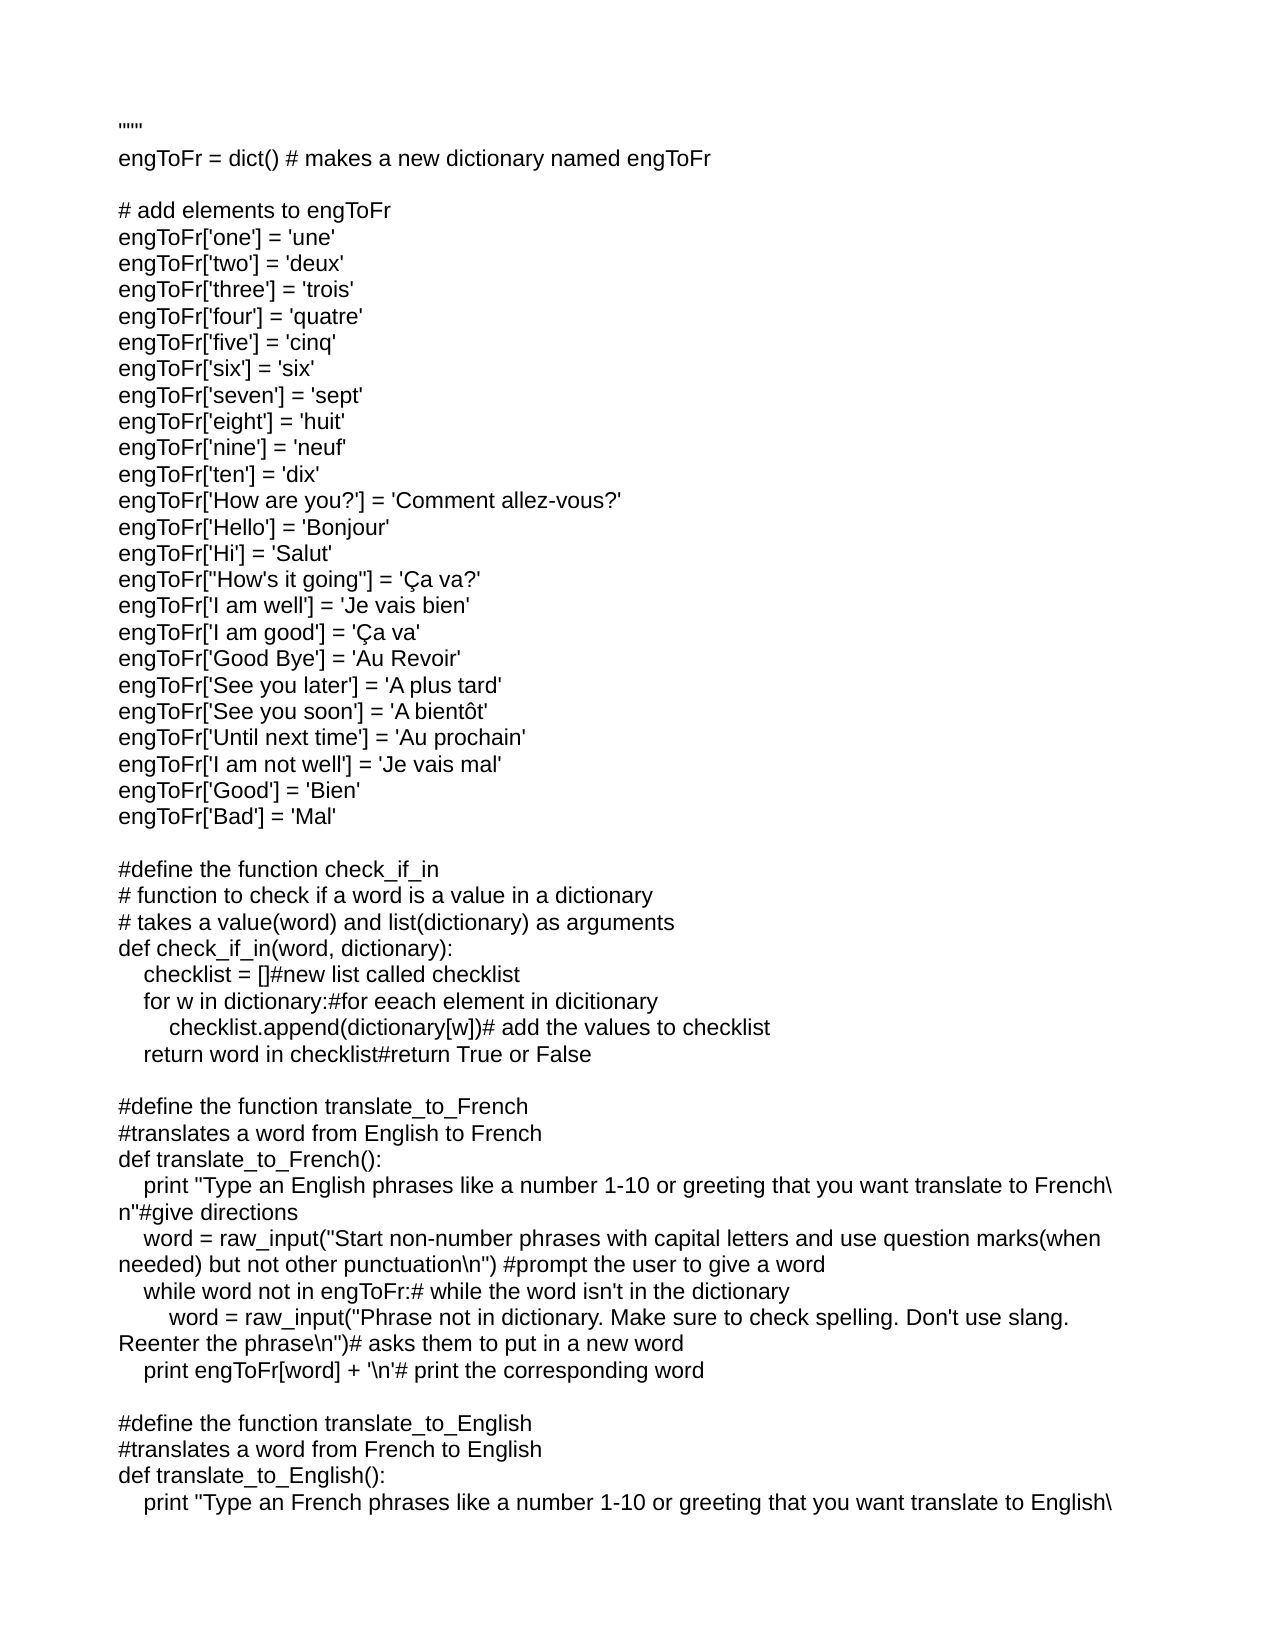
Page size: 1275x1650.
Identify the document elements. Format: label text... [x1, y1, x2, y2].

text print engToFr[word] + '\n'# print the corresponding word [118, 1357, 1157, 1383]
text checklist = []#new list called checklist [118, 961, 1157, 988]
text engToFr['I am well'] = 'Je vais bien' [118, 592, 1157, 619]
text engToFr['I am good'] = 'Ça va' [118, 619, 1157, 645]
text def check_if_in(word, dictionary): [118, 935, 1157, 961]
text engToFr['Hi'] = 'Salut' [118, 540, 1157, 566]
text engToFr['three'] = 'trois' [118, 276, 1157, 303]
text engToFr['Good Bye'] = 'Au Revoir' [118, 645, 1157, 672]
text #translates a word from English to French [118, 1119, 1157, 1146]
text #define the function translate_to_English [118, 1409, 1157, 1436]
text engToFr['Bad'] = 'Mal' [118, 803, 1157, 830]
text engToFr['six'] = 'six' [118, 355, 1157, 382]
text engToFr['Good'] = 'Bien' [118, 777, 1157, 803]
text #define the function translate_to_French [118, 1093, 1157, 1119]
text engToFr['I am not well'] = 'Je vais mal' [118, 751, 1157, 777]
text def translate_to_French(): [118, 1146, 1157, 1172]
text engToFr['five'] = 'cinq' [118, 329, 1157, 355]
text engToFr["How's it going"] = 'Ça va?' [118, 566, 1157, 592]
text """ [118, 118, 1157, 144]
text engToFr['seven'] = 'sept' [118, 382, 1157, 408]
text engToFr['See you soon'] = 'A bientôt' [118, 698, 1157, 724]
text engToFr['See you later'] = 'A plus tard' [118, 672, 1157, 698]
text while word not in engToFr:# while the word isn't in the dictionary [118, 1278, 1157, 1304]
text # takes a value(word) and list(dictionary) as arguments [118, 909, 1157, 935]
text engToFr['four'] = 'quatre' [118, 303, 1157, 329]
text engToFr['one'] = 'une' [118, 223, 1157, 250]
text word = raw_input("Start non-number phrases with capital letters and use question marks(when needed) but not other punctuation\n") #prompt the user to give a word [118, 1225, 1157, 1278]
text # function to check if a word is a value in a dictionary [118, 882, 1157, 909]
text return word in checklist#return True or False [118, 1041, 1157, 1067]
text print "Type an English phrases like a number 1-10 or greeting that you want translate to French\n"#give directions [118, 1172, 1157, 1225]
text engToFr = dict() # makes a new dictionary named engToFr [118, 144, 1157, 171]
text word = raw_input("Phrase not in dictionary. Make sure to check spelling. Don't use slang. Reenter the phrase\n")# asks them to put in a new word [118, 1304, 1157, 1357]
text def translate_to_English(): [118, 1462, 1157, 1488]
text engToFr['ten'] = 'dix' [118, 461, 1157, 487]
text checklist.append(dictionary[w])# add the values to checklist [118, 1014, 1157, 1041]
text engToFr['eight'] = 'huit' [118, 408, 1157, 434]
text #define the function check_if_in [118, 856, 1157, 882]
text #translates a word from French to English [118, 1436, 1157, 1462]
text # add elements to engToFr [118, 197, 1157, 223]
text engToFr['two'] = 'deux' [118, 250, 1157, 276]
text engToFr['Until next time'] = 'Au prochain' [118, 724, 1157, 751]
text engToFr['How are you?'] = 'Comment allez-vous?' [118, 487, 1157, 513]
text for w in dictionary:#for eeach element in dicitionary [118, 988, 1157, 1014]
text engToFr['Hello'] = 'Bonjour' [118, 513, 1157, 540]
text engToFr['nine'] = 'neuf' [118, 434, 1157, 461]
text print "Type an French phrases like a number 1-10 or greeting that you want translate to English\ [118, 1488, 1157, 1515]
